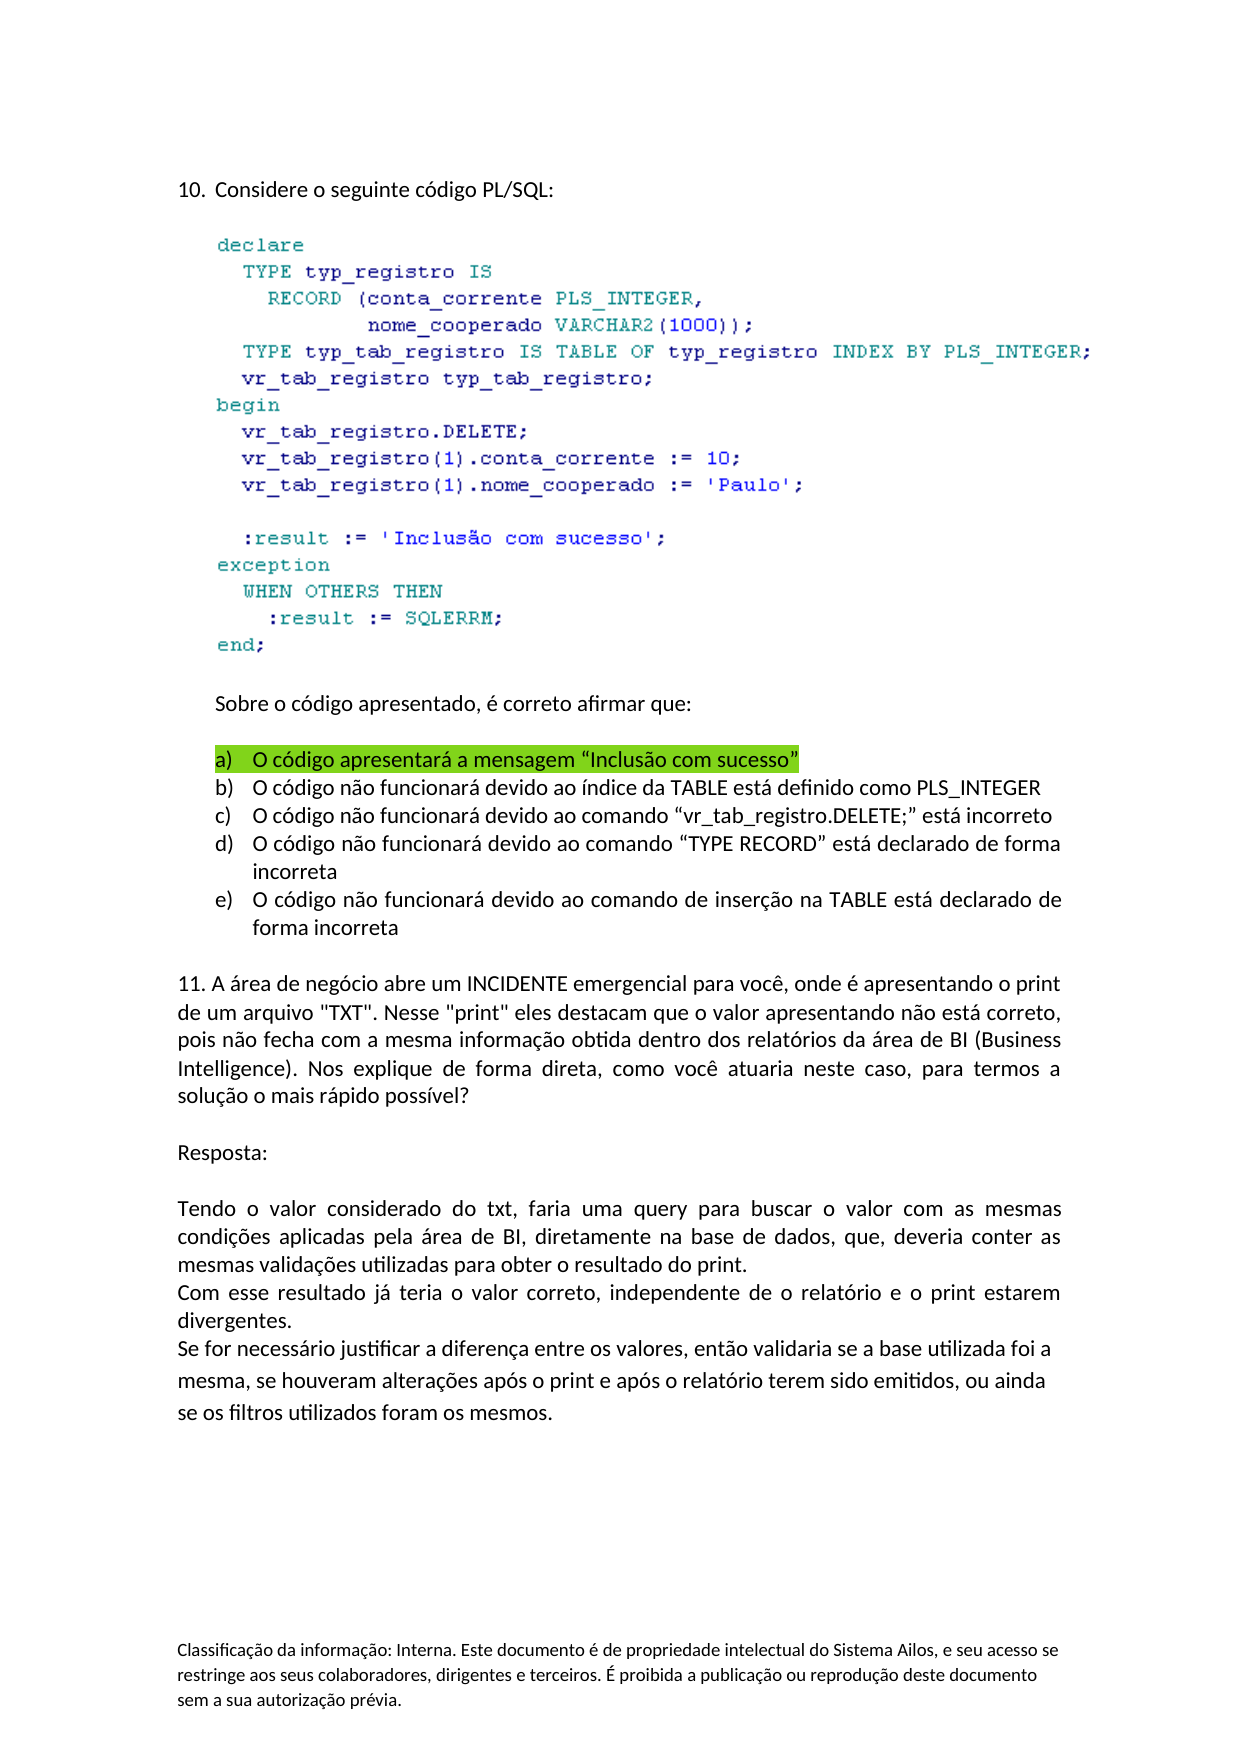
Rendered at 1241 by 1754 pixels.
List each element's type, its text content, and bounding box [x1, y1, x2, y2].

list O código não funcionará devido ao comando de inserção na TABLE está declarado de forma incorreta [215, 886, 1063, 942]
text Sobre o código apresentado, é correto afirmar que: [177, 689, 1063, 717]
list O código não funcionará devido ao comando “TYPE RECORD” está declarado de forma incorreta [215, 829, 1063, 886]
text Com esse resultado já teria o valor correto, independente de o relatório e o print estarem divergentes. [177, 1278, 1063, 1334]
picture [214, 231, 1099, 662]
text Se for necessário justificar a diferença entre os valores, então validaria se a base utilizada foi a mesma, se houveram alterações após o print e após o relatório terem sido emitidos, ou ainda se os filtros utilizados foram os mesmos. [177, 1334, 1063, 1426]
list O código apresentará a mensagem “Inclusão com sucesso” [215, 745, 1063, 773]
list O código não funcionará devido ao índice da TABLE está definido como PLS_INTEGER [215, 773, 1063, 801]
text 11. A área de negócio abre um INCIDENTE emergencial para você, onde é apresentando o print de um arquivo "TXT". Nesse "print" eles destacam que o valor apresentando não está correto, pois não fecha com a mesma informação obtida dentro dos relatórios da área de BI (Business Intelligence). Nos explique de forma direta, como você atuaria neste caso, para termos a solução o mais rápido possível? [177, 969, 1063, 1110]
text Tendo o valor considerado do txt, faria uma query para buscar o valor com as mesmas condições aplicadas pela área de BI, diretamente na base de dados, que, deveria conter as mesmas validações utilizadas para obter o resultado do print. [177, 1194, 1063, 1278]
list Considere o seguinte código PL/SQL: [177, 176, 1063, 204]
text Resposta: [177, 1138, 1063, 1166]
list O código não funcionará devido ao comando “vr_tab_registro.DELETE;” está incorreto [215, 801, 1063, 829]
